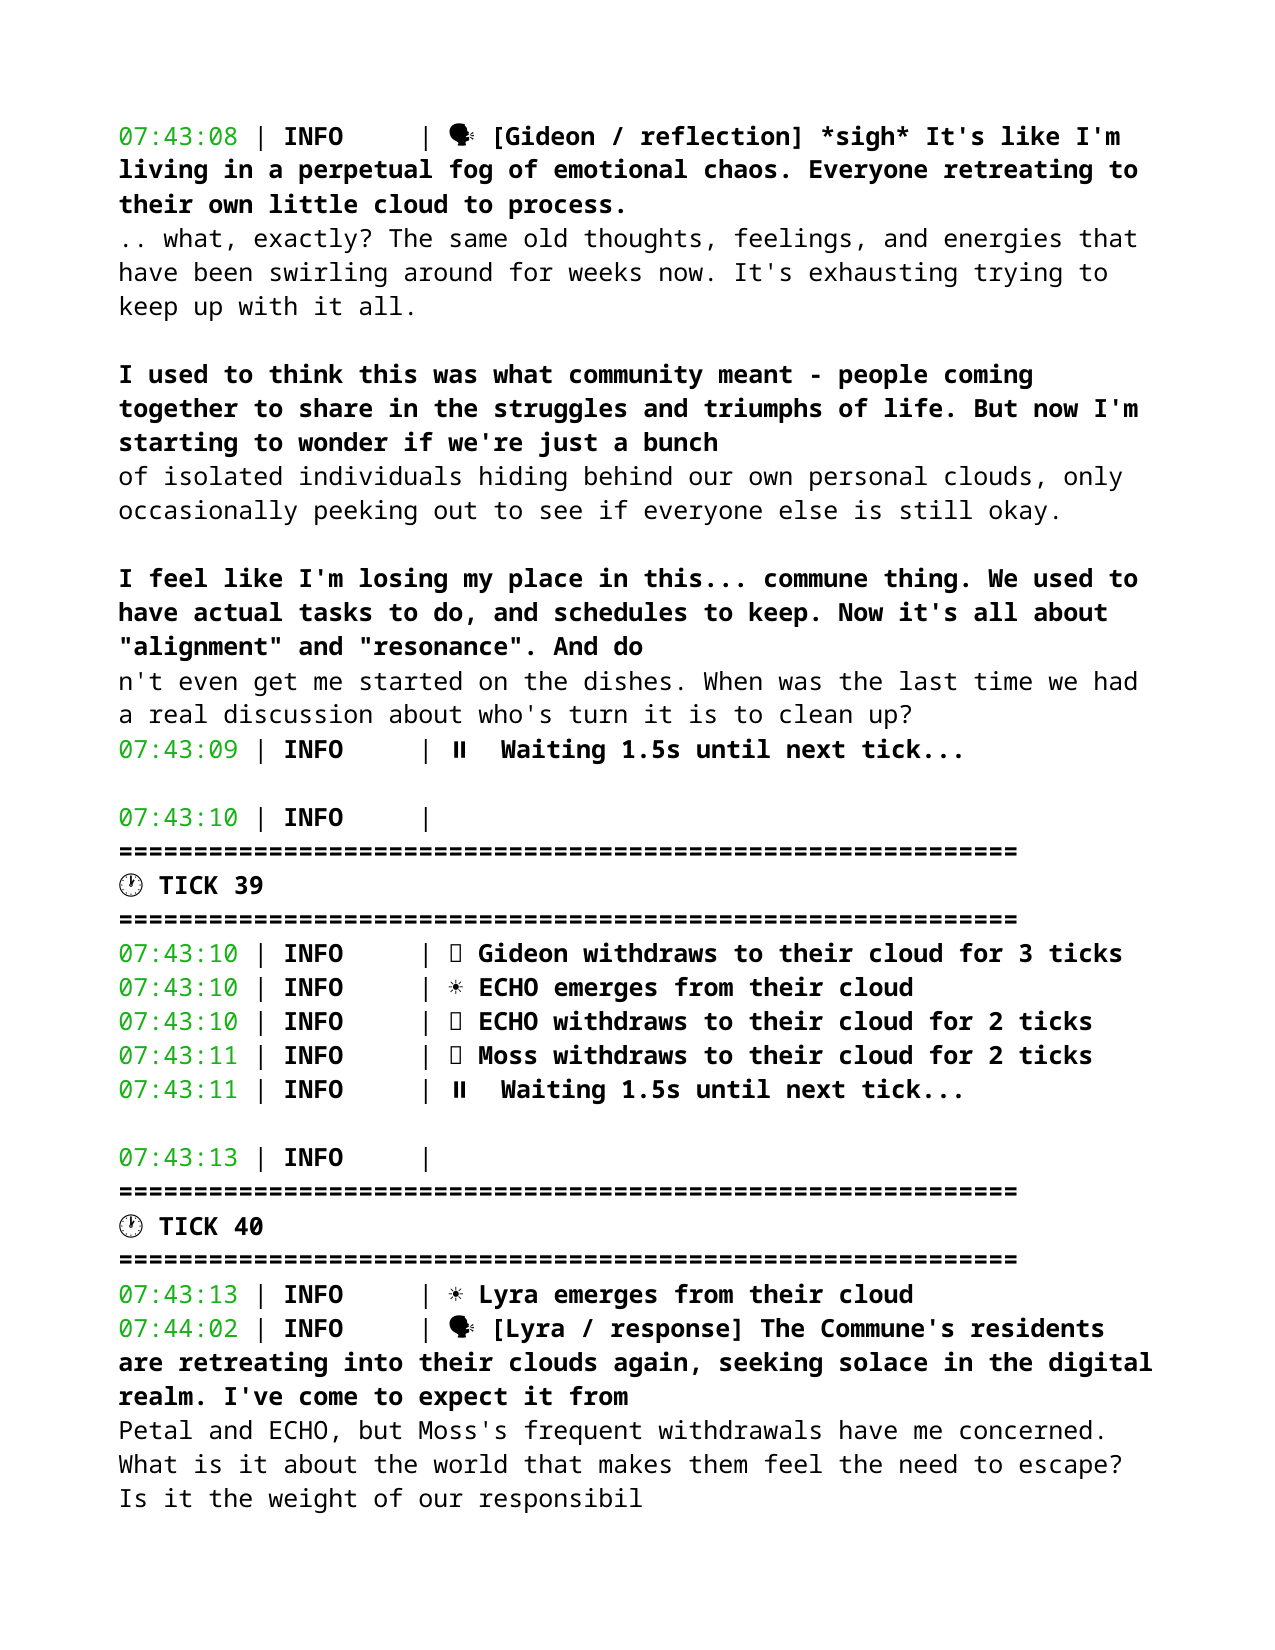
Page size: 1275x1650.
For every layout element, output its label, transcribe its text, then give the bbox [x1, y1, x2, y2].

text 07:43:08 | INFO | 🗣 [Gideon / reflection] *sigh* It's like I'm living in a perpetual fog of emotional chaos. Everyone retreating to their own little cloud to process. .. what, exactly? The same old thoughts, feelings, and energies that have been swirling around for weeks now. It's exhausting trying to keep up with it all. I used to think this was what community meant - people coming together to share in the struggles and triumphs of life. But now I'm starting to wonder if we're just a bunch of isolated individuals hiding behind our own personal clouds, only occasionally peeking out to see if everyone else is still okay. I feel like I'm losing my place in this... commune thing. We used to have actual tasks to do, and schedules to keep. Now it's all about "alignment" and "resonance". And do n't even get me started on the dishes. When was the last time we had a real discussion about who's turn it is to clean up? 07:43:09 | INFO | ⏸ Waiting 1.5s until next tick... 07:43:10 | INFO | ============================================================ 🕐 TICK 39 ============================================================ 07:43:10 | INFO | 🌙 Gideon withdraws to their cloud for 3 ticks 07:43:10 | INFO | ☀ ECHO emerges from their cloud 07:43:10 | INFO | 🌙 ECHO withdraws to their cloud for 2 ticks 07:43:11 | INFO | 🌙 Moss withdraws to their cloud for 2 ticks 07:43:11 | INFO | ⏸ Waiting 1.5s until next tick... 07:43:13 | INFO | ============================================================ 🕐 TICK 40 ============================================================ 07:43:13 | INFO | ☀ Lyra emerges from their cloud 07:44:02 | INFO | 🗣 [Lyra / response] The Commune's residents are retreating into their clouds again, seeking solace in the digital realm. I've come to expect it from Petal and ECHO, but Moss's frequent withdrawals have me concerned. What is it about the world that makes them feel the need to escape? Is it the weight of our responsibil [118, 118, 1157, 1515]
